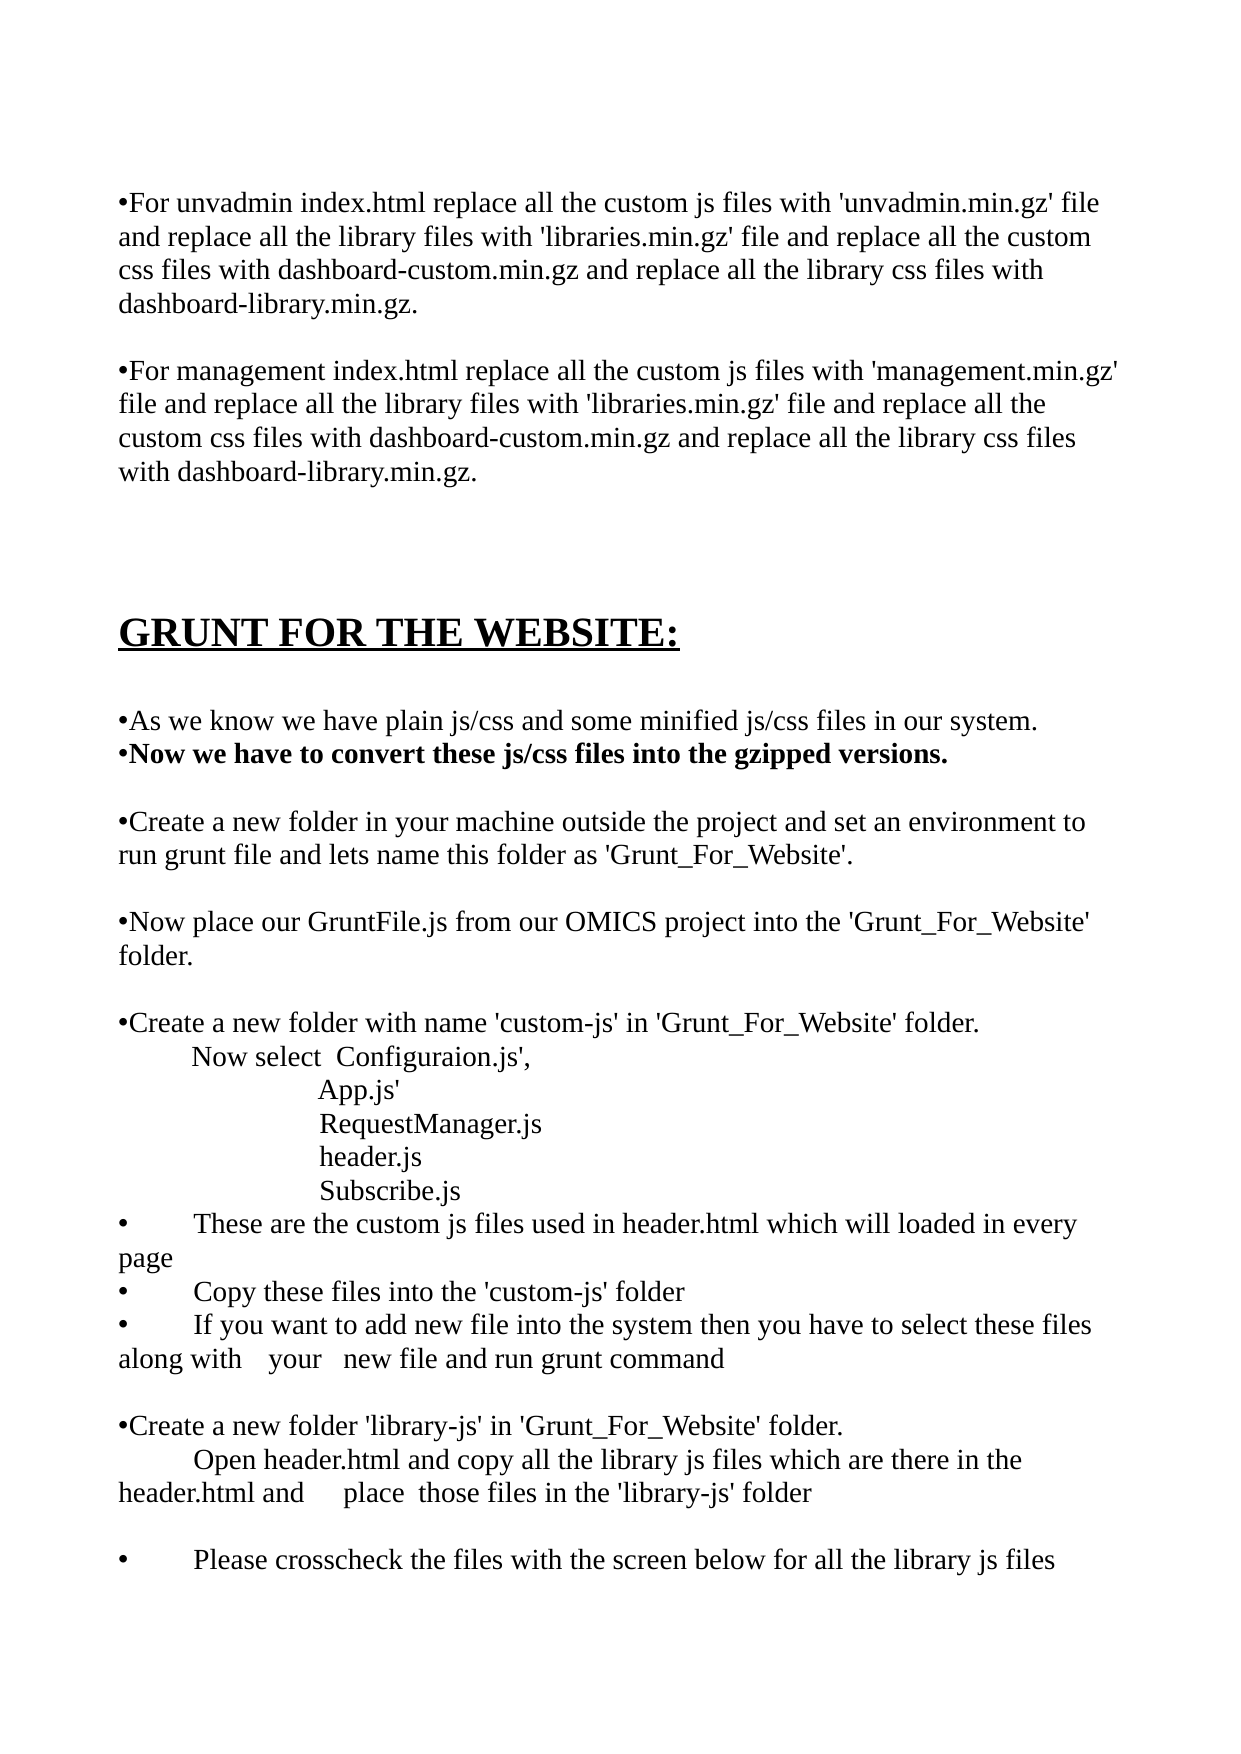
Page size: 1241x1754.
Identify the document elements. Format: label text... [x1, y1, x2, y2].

list Now place our GruntFile.js from our OMICS project into the 'Grunt_For_Website' folder. [118, 904, 1122, 972]
list If you want to add new file into the system then you have to select these files along with your new file and run grunt command [118, 1307, 1122, 1374]
list For unvadmin index.html replace all the custom js files with 'unvadmin.min.gz' file and replace all the library files with 'libraries.min.gz' file and replace all the custom css files with dashboard-custom.min.gz and replace all the library css files with dashboard-library.min.gz. [118, 185, 1122, 319]
text App.js' [118, 1072, 1122, 1106]
list Create a new folder 'library-js' in 'Grunt_For_Website' folder. [118, 1408, 1122, 1442]
list Now we have to convert these js/css files into the gzipped versions. [118, 737, 1122, 770]
list For management index.html replace all the custom js files with 'management.min.gz' file and replace all the library files with 'libraries.min.gz' file and replace all the custom css files with dashboard-custom.min.gz and replace all the library css files with dashboard-library.min.gz. [118, 353, 1122, 487]
list Please crosscheck the files with the screen below for all the library js files [118, 1542, 1122, 1576]
text Subscribe.js [118, 1173, 1122, 1207]
text GRUNT FOR THE WEBSITE: [118, 607, 1122, 655]
list Create a new folder with name 'custom-js' in 'Grunt_For_Website' folder. [118, 1005, 1122, 1039]
list Copy these files into the 'custom-js' folder [118, 1274, 1122, 1307]
list These are the custom js files used in header.html which will loaded in every page [118, 1207, 1122, 1274]
text Now select Configuraion.js', [118, 1039, 1122, 1072]
text header.js [118, 1139, 1122, 1173]
text Open header.html and copy all the library js files which are there in the header.html and place those files in the 'library-js' folder [118, 1442, 1122, 1509]
text RequestManager.js [118, 1106, 1122, 1139]
list As we know we have plain js/css and some minified js/css files in our system. [118, 703, 1122, 737]
list Create a new folder in your machine outside the project and set an environment to run grunt file and lets name this folder as 'Grunt_For_Website'. [118, 804, 1122, 871]
